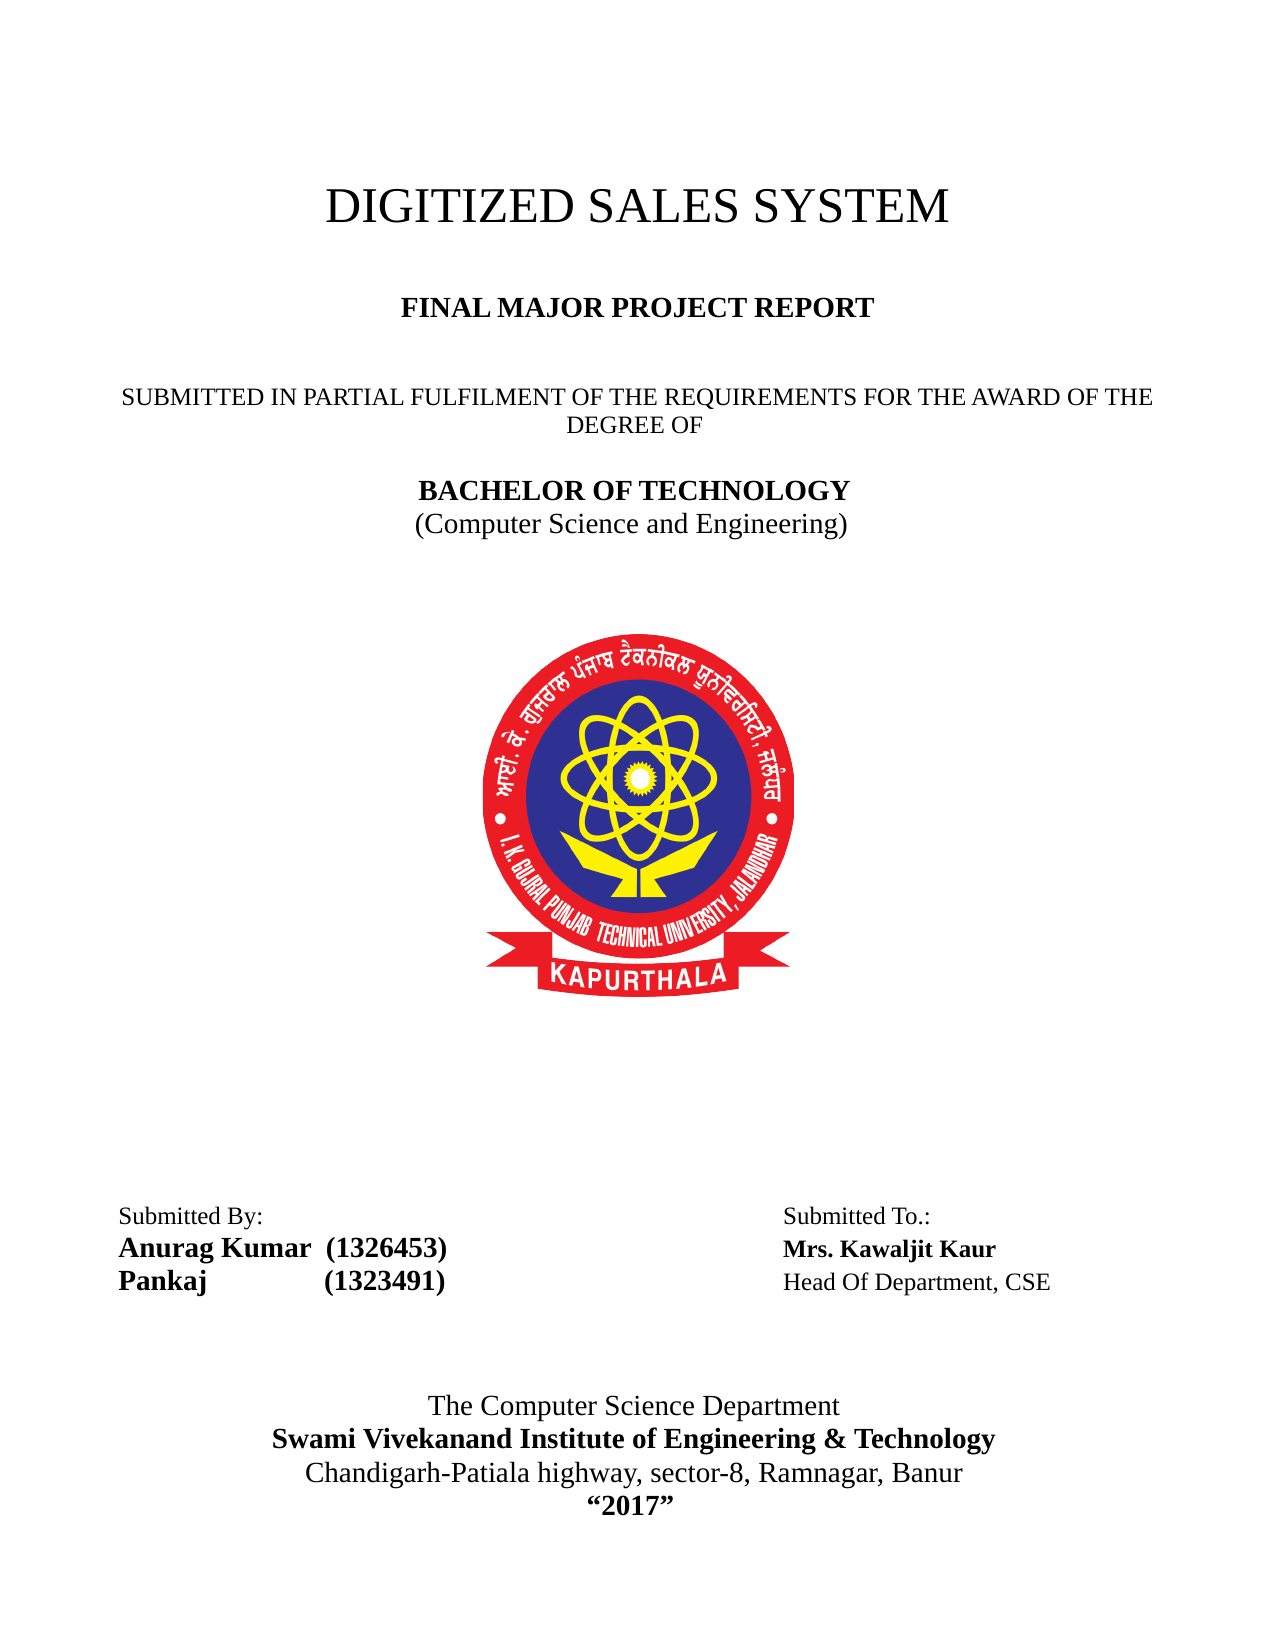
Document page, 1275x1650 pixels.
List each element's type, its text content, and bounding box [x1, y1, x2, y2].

text DIGITIZED SALES SYSTEM [118, 176, 1157, 233]
text FINAL MAJOR PROJECT REPORT [118, 291, 1157, 324]
picture [482, 634, 794, 997]
text Chandigarh-Patiala highway, sector-8, Ramnagar, Banur [118, 1455, 1157, 1488]
text “2017” [118, 1488, 1157, 1522]
text (Computer Science and Engineering) [118, 506, 1157, 540]
text Swami Vivekanand Institute of Engineering & Technology [118, 1421, 1157, 1455]
text The Computer Science Department [118, 1388, 1157, 1421]
text SUBMITTED IN PARTIAL FULFILMENT OF THE REQUIREMENTS FOR THE AWARD OF THE DEGREE OF [118, 382, 1157, 439]
text Pankaj (1323491) Head Of Department, CSE [118, 1263, 1157, 1297]
text Submitted By: Submitted To.: [118, 1201, 1157, 1230]
text BACHELOR OF TECHNOLOGY [118, 473, 1157, 506]
text Anurag Kumar (1326453) Mrs. Kawaljit Kaur [118, 1230, 1157, 1263]
